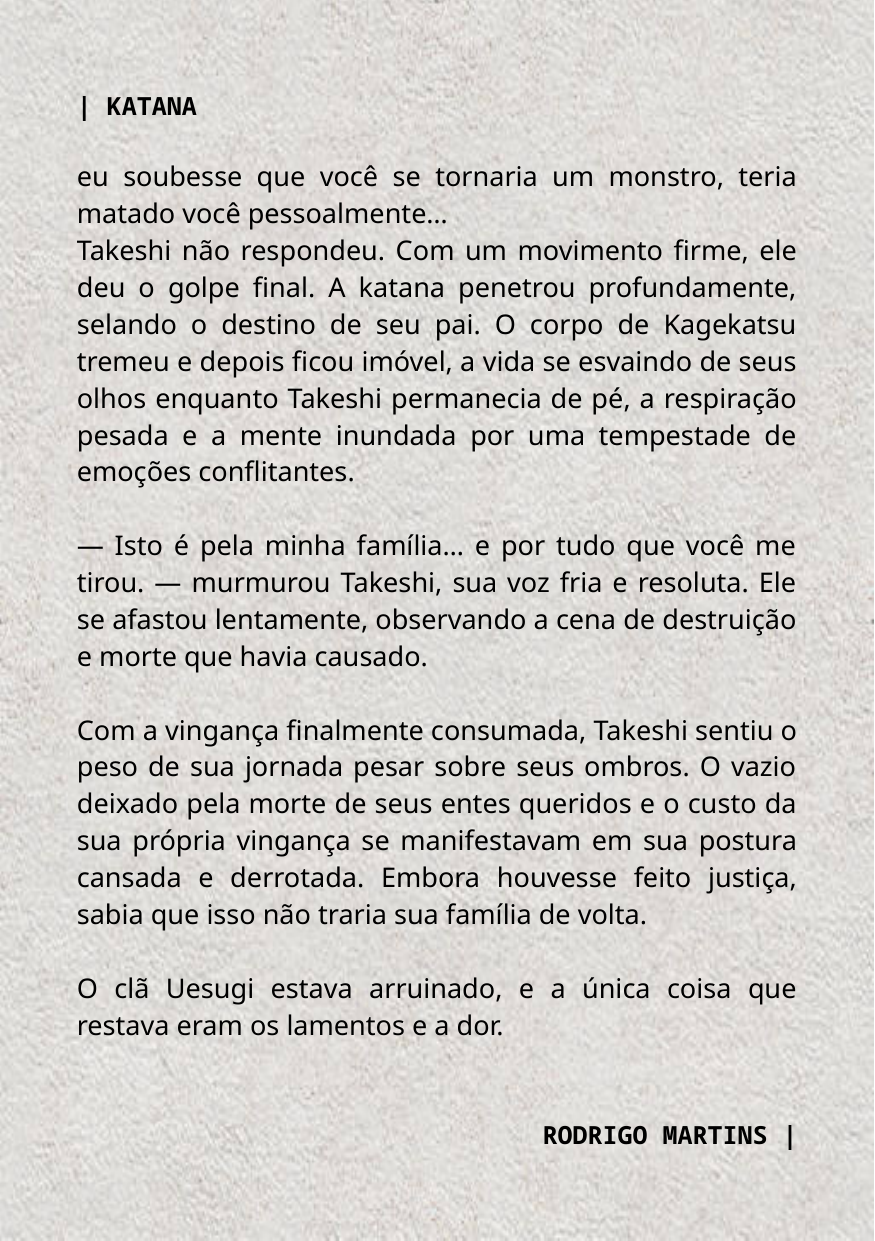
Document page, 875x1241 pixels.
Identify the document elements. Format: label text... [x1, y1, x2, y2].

picture [0, 0, 874, 1241]
text eu soubesse que você se tornaria um monstro, teria matado você pessoalmente… [74, 155, 800, 232]
text O clã Uesugi estava arruinado, e a única coisa que restava eram os lamentos e a dor. [74, 969, 800, 1043]
text — Isto é pela minha família… e por tudo que você me tirou. — murmurou Takeshi, sua voz fria e resoluta. Ele se afastou lentamente, observando a cena de destruição e morte que havia causado. [74, 527, 800, 674]
text Com a vingança finalmente consumada, Takeshi sentiu o peso de sua jornada pesar sobre seus ombros. O vazio deixado pela morte de seus entes queridos e o custo da sua própria vingança se manifestavam em sua postura cansada e derrotada. Embora houvesse feito justiça, sabia que isso não traria sua família de volta. [74, 711, 800, 932]
text Takeshi não respondeu. Com um movimento firme, ele deu o golpe final. A katana penetrou profundamente, selando o destino de seu pai. O corpo de Kagekatsu tremeu e depois ficou imóvel, a vida se esvaindo de seus olhos enquanto Takeshi permanecia de pé, a respiração pesada e a mente inundada por uma tempestade de emoções conflitantes. [74, 232, 800, 490]
